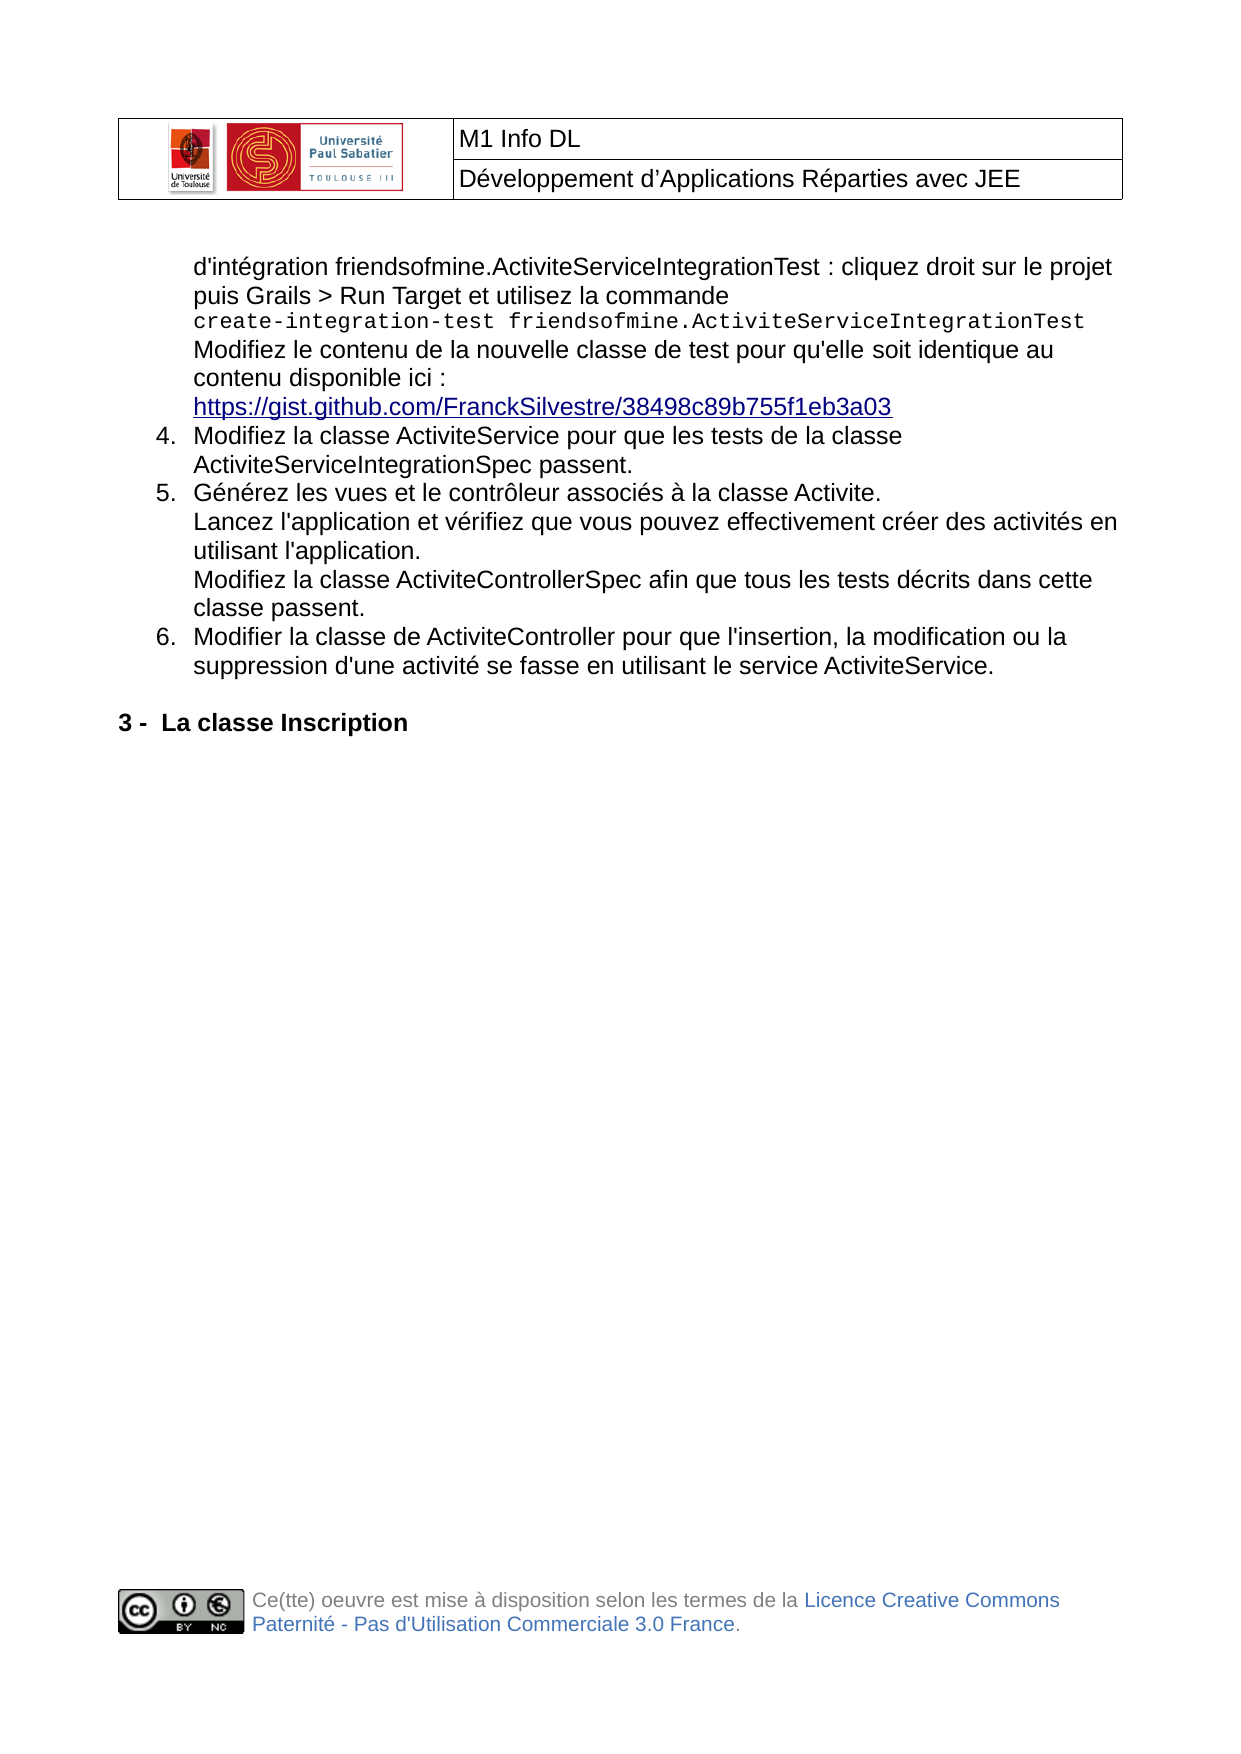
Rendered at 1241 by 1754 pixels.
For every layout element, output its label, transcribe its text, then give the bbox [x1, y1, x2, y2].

list d'intégration friendsofmine.ActiviteServiceIntegrationTest : cliquez droit sur le projet puis Grails > Run Target et utilisez la commande [156, 252, 1122, 310]
picture [118, 1589, 245, 1634]
list Modifiez la classe ActiviteService pour que les tests de la classe ActiviteServiceIntegrationSpec passent. [156, 421, 1122, 478]
list create-integration-test friendsofmine.ActiviteServiceIntegrationTest [156, 310, 1122, 334]
text 3 - La classe Inscription [118, 708, 1122, 737]
list Modifier la classe de ActiviteController pour que l'insertion, la modification ou la suppression d'une activité se fasse en utilisant le service ActiviteService. [156, 622, 1122, 679]
list Générez les vues et le contrôleur associés à la classe Activite. Lancez l'application et vérifiez que vous pouvez effectivement créer des activités en utilisant l'application. [156, 478, 1122, 564]
list https://gist.github.com/FranckSilvestre/38498c89b755f1eb3a03 [156, 392, 1122, 421]
picture [164, 123, 407, 195]
list Modifiez le contenu de la nouvelle classe de test pour qu'elle soit identique au contenu disponible ici : [156, 334, 1122, 392]
list Modifiez la classe ActiviteControllerSpec afin que tous les tests décrits dans cette classe passent. [156, 564, 1122, 622]
